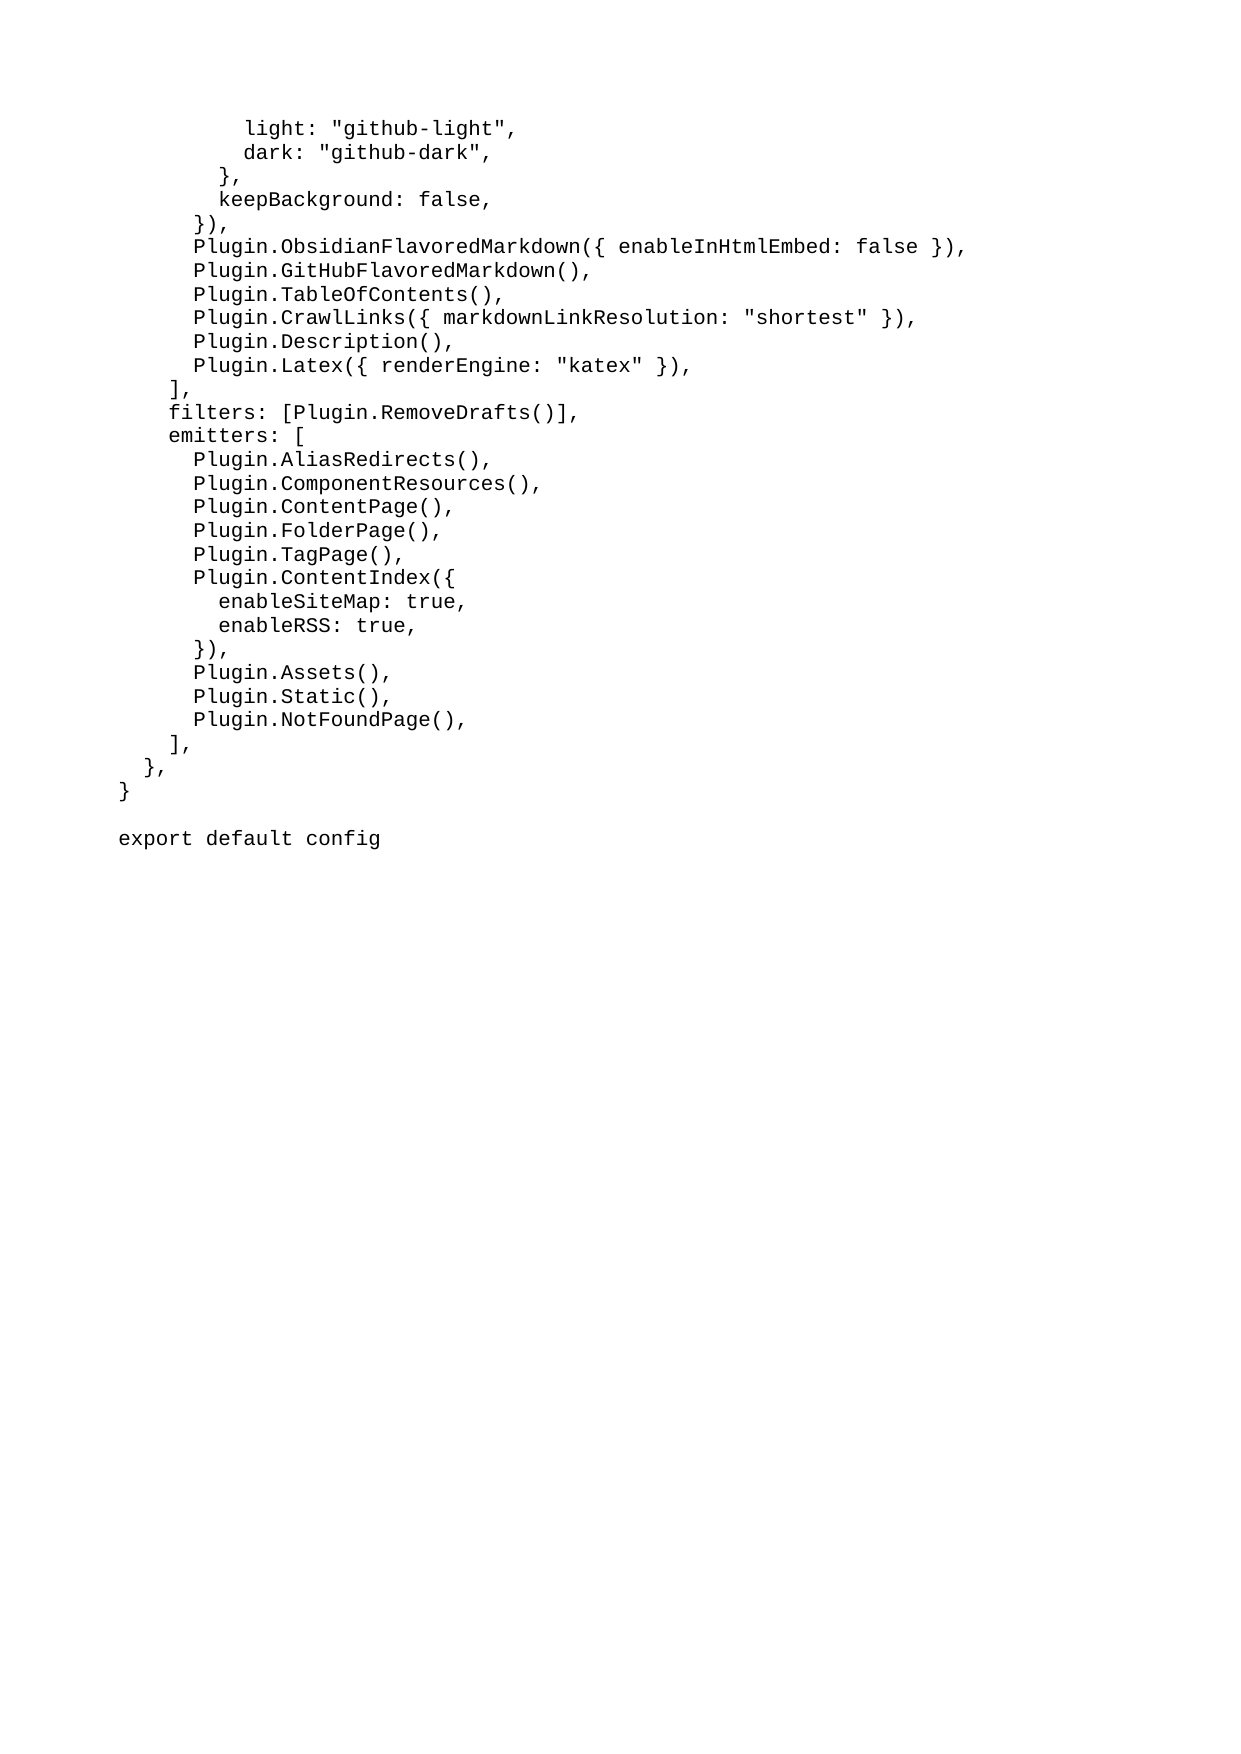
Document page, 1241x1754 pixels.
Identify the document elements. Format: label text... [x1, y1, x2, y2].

text }, [118, 165, 1122, 189]
text Plugin.Assets(), [118, 662, 1122, 686]
text Plugin.FolderPage(), [118, 520, 1122, 544]
text enableSiteMap: true, [118, 591, 1122, 615]
text dark: "github-dark", [118, 142, 1122, 165]
text }, [118, 757, 1122, 780]
text Plugin.Latex({ renderEngine: "katex" }), [118, 354, 1122, 378]
text Plugin.CrawlLinks({ markdownLinkResolution: "shortest" }), [118, 307, 1122, 331]
text }), [118, 213, 1122, 236]
text Plugin.TableOfContents(), [118, 284, 1122, 307]
text } [118, 780, 1122, 804]
text ], [118, 733, 1122, 757]
text Plugin.ContentPage(), [118, 496, 1122, 520]
text ], [118, 378, 1122, 402]
text Plugin.ComponentResources(), [118, 473, 1122, 496]
text keepBackground: false, [118, 189, 1122, 213]
text Plugin.Description(), [118, 331, 1122, 354]
text Plugin.GitHubFlavoredMarkdown(), [118, 260, 1122, 284]
text Plugin.Static(), [118, 686, 1122, 709]
text Plugin.AliasRedirects(), [118, 449, 1122, 473]
text filters: [Plugin.RemoveDrafts()], [118, 402, 1122, 426]
text Plugin.NotFoundPage(), [118, 709, 1122, 733]
text Plugin.TagPage(), [118, 544, 1122, 567]
text Plugin.ObsidianFlavoredMarkdown({ enableInHtmlEmbed: false }), [118, 236, 1122, 260]
text Plugin.ContentIndex({ [118, 567, 1122, 591]
text light: "github-light", [118, 118, 1122, 142]
text }), [118, 638, 1122, 662]
text emitters: [ [118, 426, 1122, 449]
text export default config [118, 827, 1122, 851]
text enableRSS: true, [118, 615, 1122, 638]
